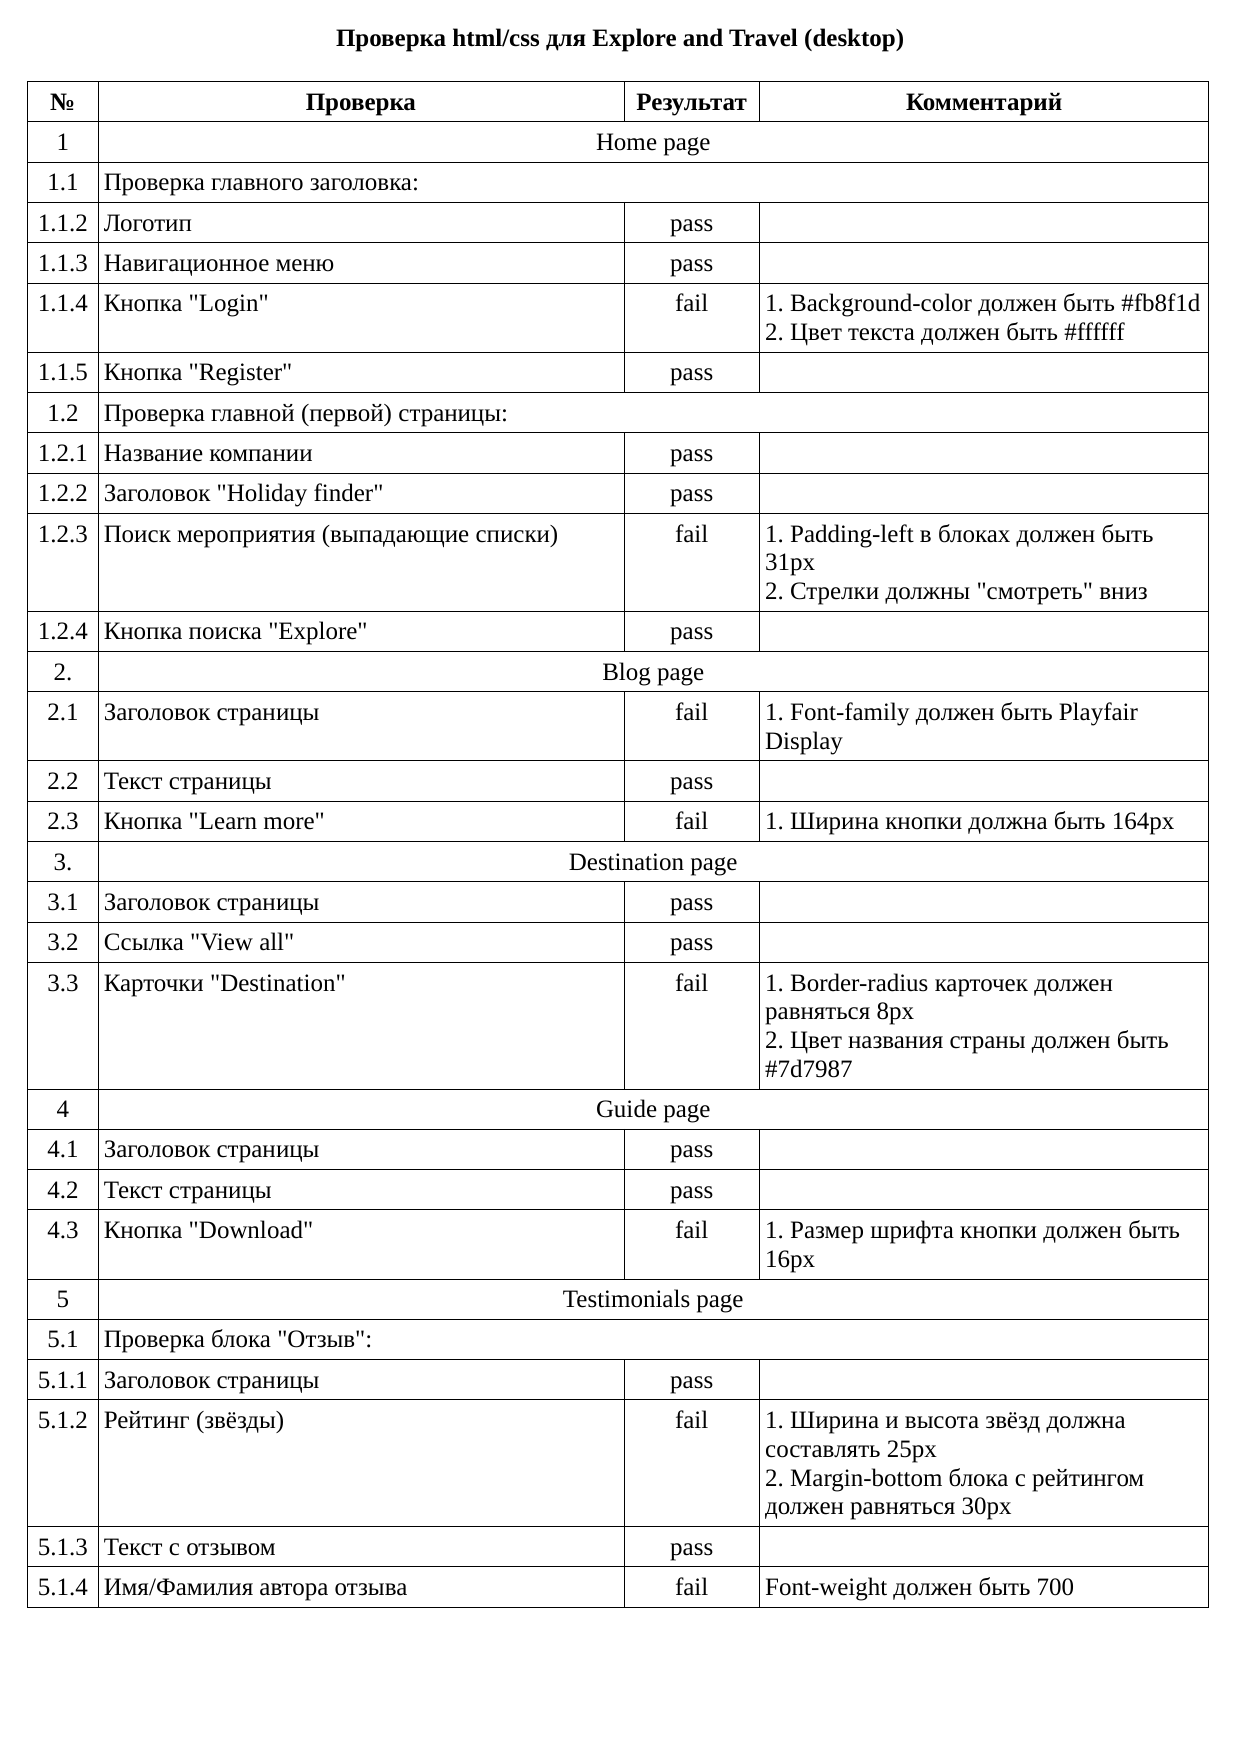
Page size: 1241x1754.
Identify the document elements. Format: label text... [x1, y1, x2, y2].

table_cell Проверка главной (первой) страницы: [99, 393, 1208, 432]
table_cell 3.1 [28, 882, 98, 922]
table_cell 1. Padding-left в блоках должен быть 31px 2. Стрелки должны "смотреть" вниз [760, 514, 1208, 611]
table_cell Логотип [99, 203, 624, 242]
table_cell Ссылка "View all" [99, 923, 624, 962]
table_cell 3.2 [28, 923, 98, 962]
table_cell pass [625, 612, 759, 651]
table_cell 5.1.3 [28, 1527, 98, 1566]
table_cell 1.2.3 [28, 514, 98, 611]
table_cell 1.2 [28, 393, 98, 432]
table_cell 5.1.4 [28, 1567, 98, 1607]
table_cell [760, 923, 1208, 962]
table_cell pass [625, 353, 759, 392]
table_cell [760, 761, 1208, 801]
table_cell fail [625, 692, 759, 760]
table_cell pass [625, 474, 759, 513]
table_cell [760, 474, 1208, 513]
table_cell Кнопка "Login" [99, 284, 624, 352]
table_cell 5.1.1 [28, 1360, 98, 1399]
table_cell Заголовок страницы [99, 692, 624, 760]
table_cell 4.1 [28, 1130, 98, 1169]
table_cell pass [625, 1527, 759, 1566]
table_cell Кнопка "Download" [99, 1210, 624, 1278]
table_cell Текст страницы [99, 1170, 624, 1209]
table_cell pass [625, 243, 759, 282]
table_cell pass [625, 433, 759, 472]
table_cell Заголовок страницы [99, 1130, 624, 1169]
table_cell fail [625, 802, 759, 841]
table_cell Заголовок страницы [99, 1360, 624, 1399]
table_cell 1.1.4 [28, 284, 98, 352]
table_cell Рейтинг (звёзды) [99, 1400, 624, 1526]
table_cell 4 [28, 1090, 98, 1129]
table_cell [760, 353, 1208, 392]
table_cell Проверка блока "Отзыв": [99, 1320, 1208, 1359]
table_cell fail [625, 284, 759, 352]
table_cell fail [625, 963, 759, 1088]
table_cell 1. Размер шрифта кнопки должен быть 16px [760, 1210, 1208, 1278]
table_cell [760, 1130, 1208, 1169]
table_cell pass [625, 761, 759, 801]
table_cell [760, 612, 1208, 651]
table_cell 1 [28, 122, 98, 162]
table_cell fail [625, 514, 759, 611]
table_cell Кнопка "Learn more" [99, 802, 624, 841]
table_header Проверка [99, 82, 624, 121]
table_cell 1. Background-color должен быть #fb8f1d 2. Цвет текста должен быть #ffffff [760, 284, 1208, 352]
table_cell 5 [28, 1280, 98, 1319]
table_cell Home page [99, 122, 1208, 162]
table_cell Текст с отзывом [99, 1527, 624, 1566]
table_cell Кнопка поиска "Explore" [99, 612, 624, 651]
table_header Комментарий [760, 82, 1208, 121]
table_cell [760, 243, 1208, 282]
table_cell pass [625, 1130, 759, 1169]
table_cell 2.2 [28, 761, 98, 801]
table_cell Заголовок страницы [99, 882, 624, 922]
table_cell fail [625, 1400, 759, 1526]
table_cell 1. Border-radius карточек должен равняться 8px 2. Цвет названия страны должен быть #7d7987 [760, 963, 1208, 1088]
table_cell 1.1.5 [28, 353, 98, 392]
table_cell Testimonials page [99, 1280, 1208, 1319]
table_header Результат [625, 82, 759, 121]
table_cell Destination page [99, 842, 1208, 881]
table_cell Blog page [99, 652, 1208, 691]
table_cell 2. [28, 652, 98, 691]
table_cell Font-weight должен быть 700 [760, 1567, 1208, 1607]
table_cell pass [625, 1170, 759, 1209]
table_cell fail [625, 1567, 759, 1607]
table_cell 1. Font-family должен быть Playfair Display [760, 692, 1208, 760]
table_cell 5.1 [28, 1320, 98, 1359]
table_cell [760, 882, 1208, 922]
table_cell 3. [28, 842, 98, 881]
table_cell Навигационное меню [99, 243, 624, 282]
text Проверка html/css для Explore and Travel (desktop) [118, 23, 1122, 52]
table_cell 1.2.2 [28, 474, 98, 513]
table_cell [760, 1170, 1208, 1209]
table_cell pass [625, 923, 759, 962]
table_cell 1.1 [28, 163, 98, 202]
table_cell pass [625, 203, 759, 242]
table_cell [760, 1527, 1208, 1566]
table_cell Название компании [99, 433, 624, 472]
table_cell 2.1 [28, 692, 98, 760]
table_cell 4.3 [28, 1210, 98, 1278]
table_cell 1.1.3 [28, 243, 98, 282]
table_cell 1. Ширина и высота звёзд должна составлять 25px 2. Margin-bottom блока с рейтингом должен равняться 30px [760, 1400, 1208, 1526]
table_cell Заголовок "Holiday finder" [99, 474, 624, 513]
table_cell pass [625, 1360, 759, 1399]
table_cell Карточки "Destination" [99, 963, 624, 1088]
table_cell Поиск мероприятия (выпадающие списки) [99, 514, 624, 611]
table_cell Guide page [99, 1090, 1208, 1129]
table_cell fail [625, 1210, 759, 1278]
table_cell 5.1.2 [28, 1400, 98, 1526]
table_cell 1.2.1 [28, 433, 98, 472]
table_cell [760, 1360, 1208, 1399]
table_cell 2.3 [28, 802, 98, 841]
table_cell [760, 433, 1208, 472]
table_cell 3.3 [28, 963, 98, 1088]
table_cell 1.2.4 [28, 612, 98, 651]
table_cell Текст страницы [99, 761, 624, 801]
table_cell 1.1.2 [28, 203, 98, 242]
table_cell Кнопка "Register" [99, 353, 624, 392]
table_cell 1. Ширина кнопки должна быть 164px [760, 802, 1208, 841]
table_header № [28, 82, 98, 121]
table_cell 4.2 [28, 1170, 98, 1209]
table_cell Проверка главного заголовка: [99, 163, 1208, 202]
table_cell pass [625, 882, 759, 922]
table_cell Имя/Фамилия автора отзыва [99, 1567, 624, 1607]
table_cell [760, 203, 1208, 242]
